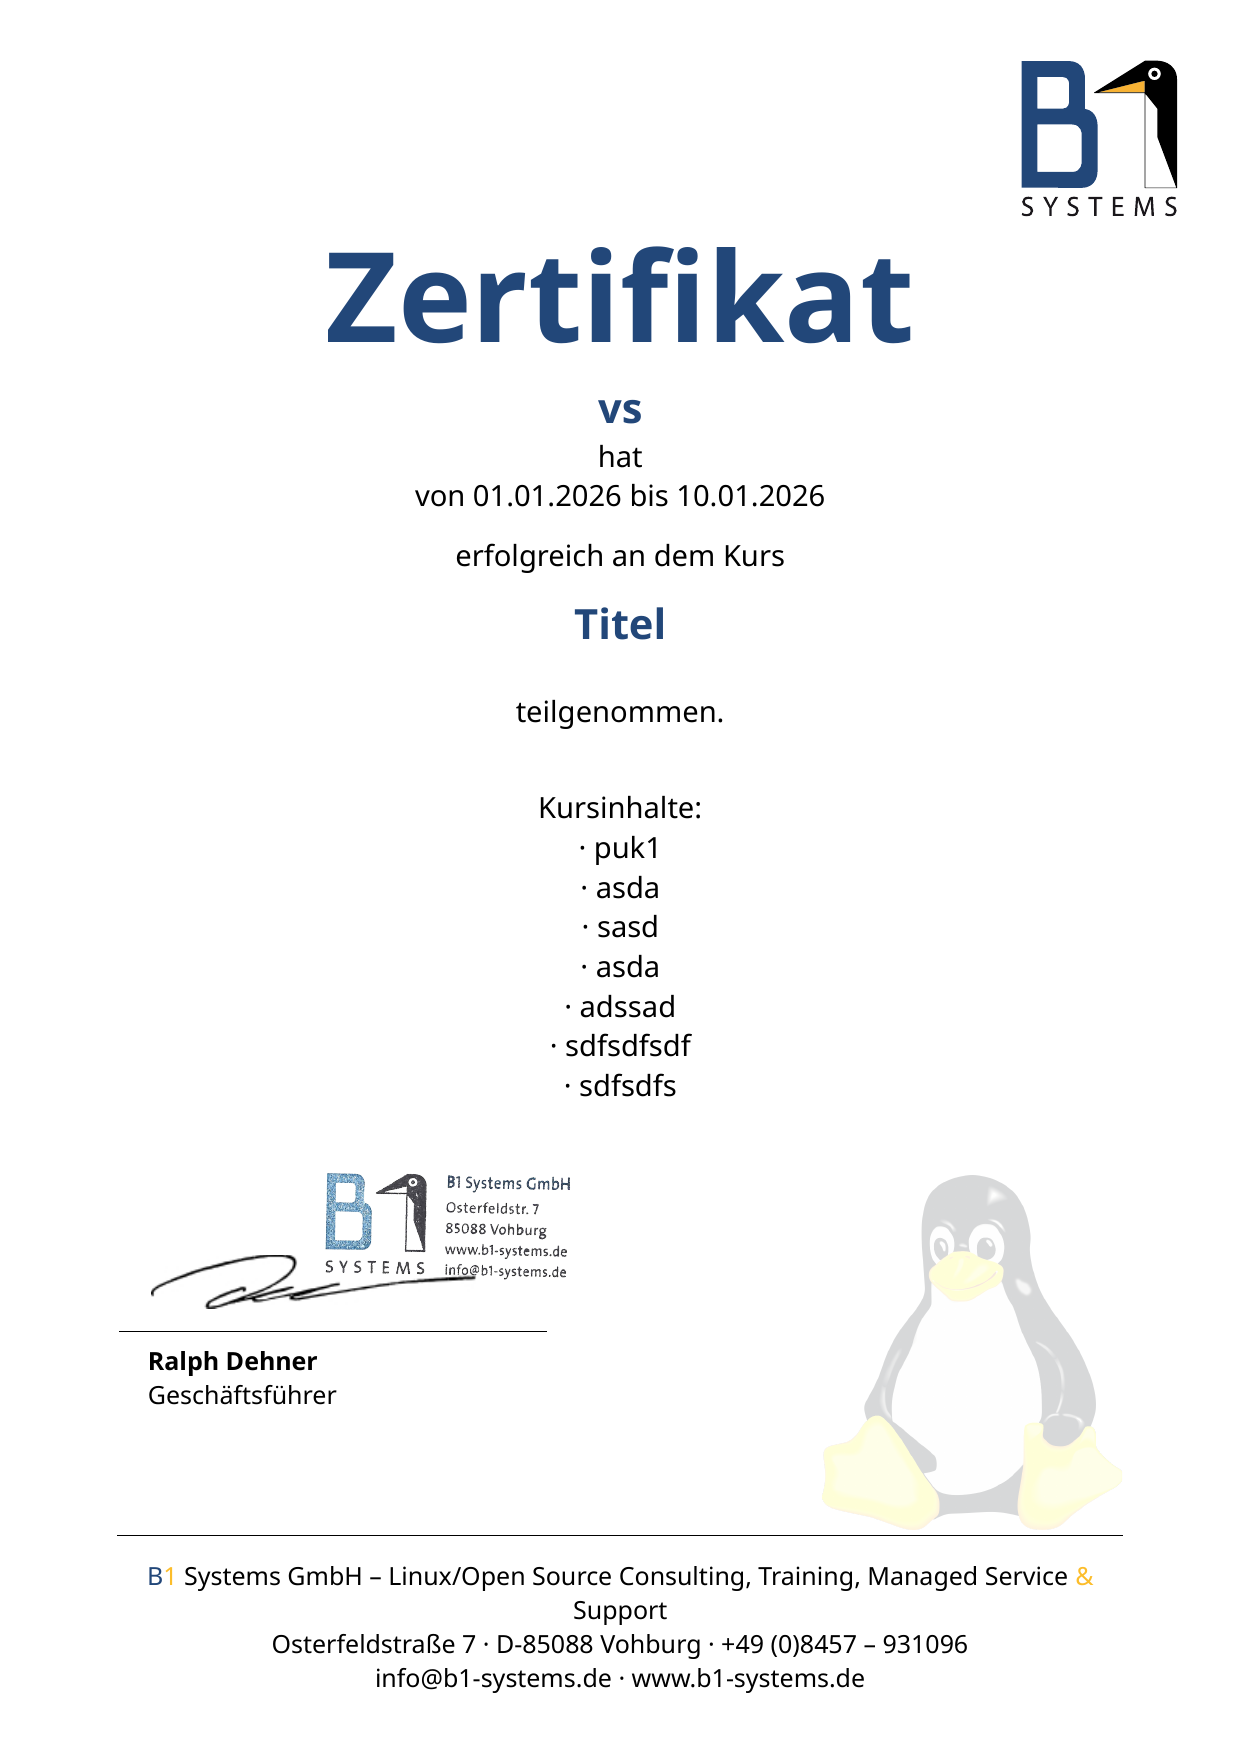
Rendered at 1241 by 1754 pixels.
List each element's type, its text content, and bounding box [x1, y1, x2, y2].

text · puk1 · asda · sasd · asda · adssad · sdfsdfsdf · sdfsdfs [118, 827, 1122, 1105]
text erfolgreich an dem Kurs [118, 535, 1122, 575]
text Geschäftsführer [148, 1377, 822, 1412]
picture [151, 1153, 597, 1309]
text teilgenommen. [118, 691, 1122, 731]
text von 01.01.2026 bis 10.01.2026 [118, 476, 1122, 515]
text vs [118, 379, 1122, 436]
text Ralph Dehner [148, 1343, 822, 1377]
text hat [118, 436, 1122, 476]
text Kursinhalte: [118, 788, 1122, 827]
text Titel [118, 595, 1122, 651]
text Zertifikat [118, 209, 1122, 379]
